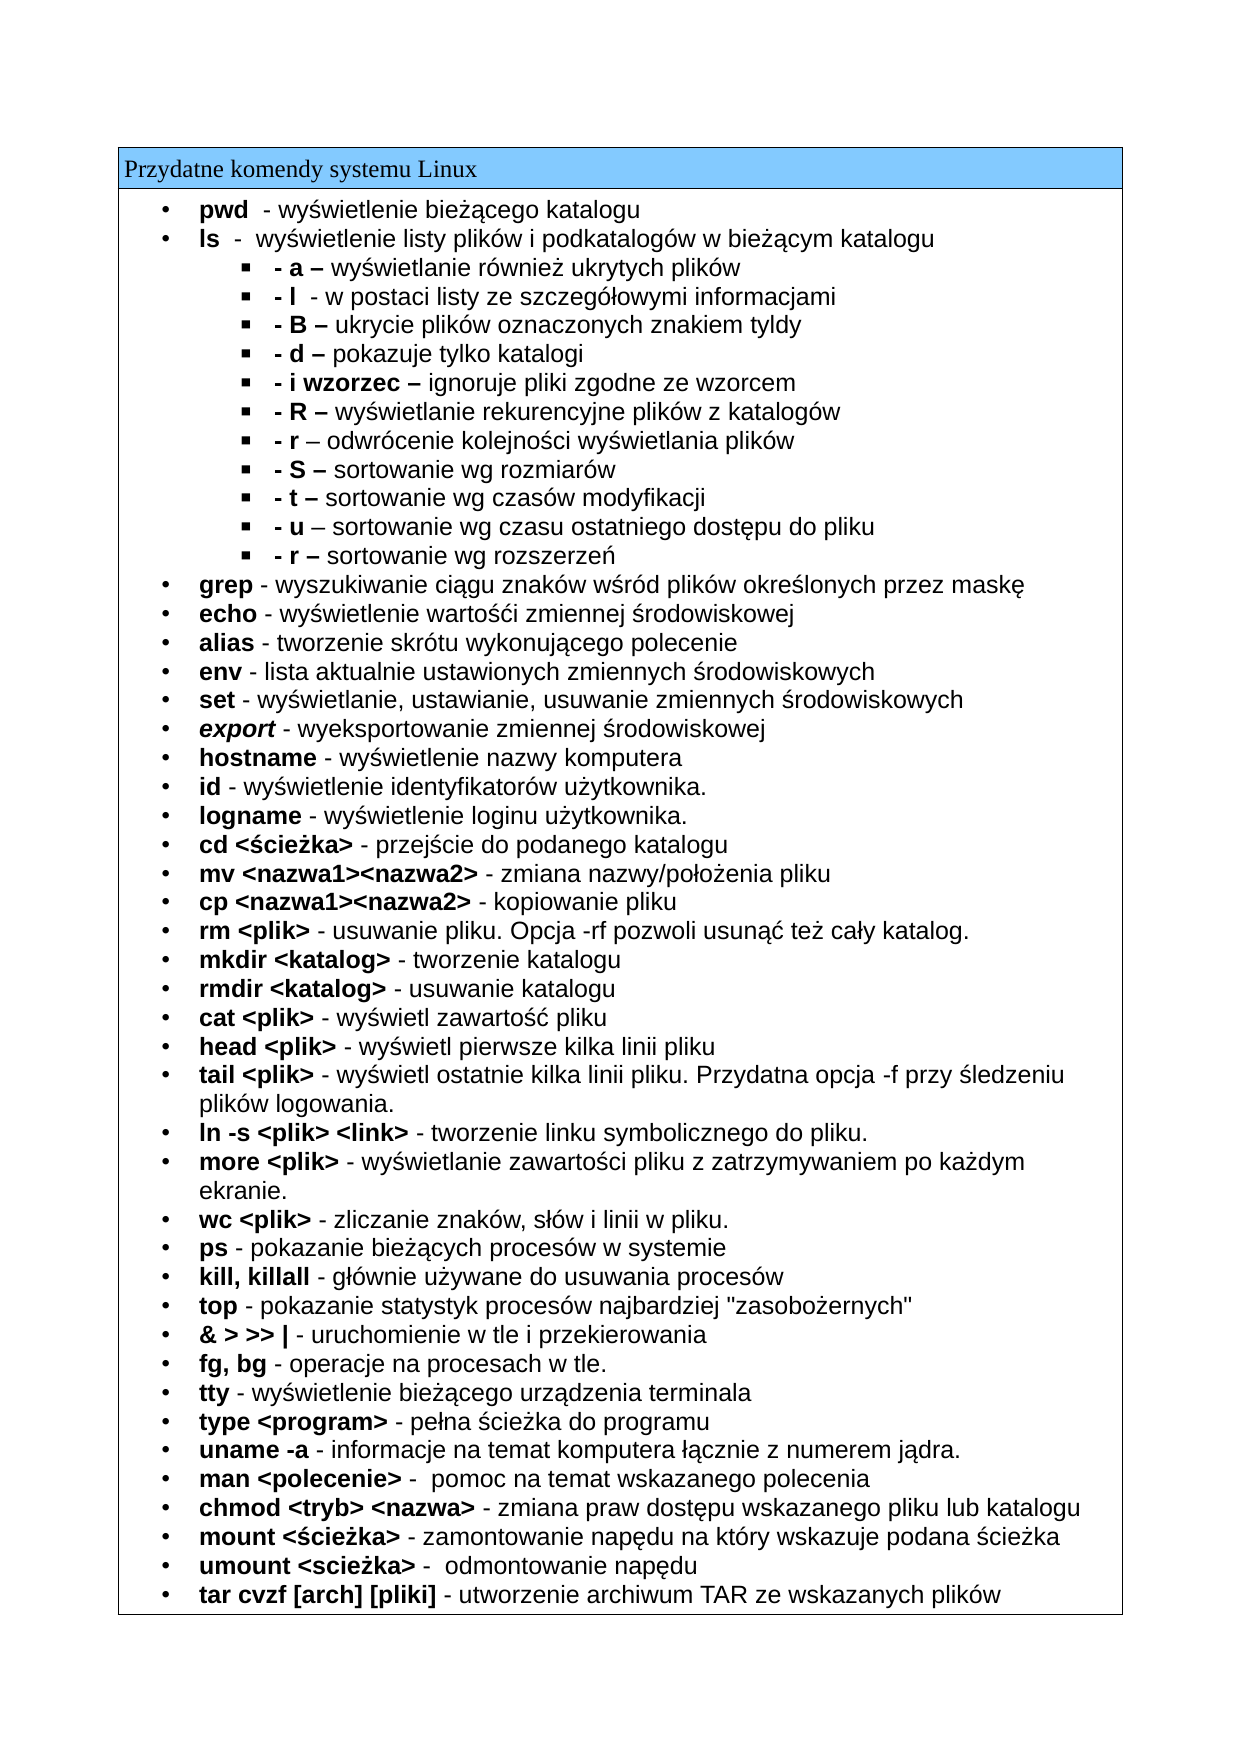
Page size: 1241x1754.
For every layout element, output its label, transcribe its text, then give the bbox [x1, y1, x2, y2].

table_header Przydatne komendy systemu Linux [119, 148, 1122, 188]
table_cell pwd - wyświetlenie bieżącego katalogu ls - wyświetlenie listy plików i podkatalogów w bieżącym katalogu - a – wyświetlanie również ukrytych plików - l - w postaci listy ze szczegółowymi informacjami - B – ukrycie plików oznaczonych znakiem tyldy - d – pokazuje tylko katalogi - i wzorzec – ignoruje pliki zgodne ze wzorcem - R – wyświetlanie rekurencyjne plików z katalogów - r – odwrócenie kolejności wyświetlania plików - S – sortowanie wg rozmiarów - t – sortowanie wg czasów modyfikacji - u – sortowanie wg czasu ostatniego dostępu do pliku - r – sortowanie wg rozszerzeń grep - wyszukiwanie ciągu znaków wśród plików określonych przez maskę echo - wyświetlenie wartośći zmiennej środowiskowej alias - tworzenie skrótu wykonującego polecenie env - lista aktualnie ustawionych zmiennych środowiskowych set - wyświetlanie, ustawianie, usuwanie zmiennych środowiskowych export - wyeksportowanie zmiennej środowiskowej hostname - wyświetlenie nazwy komputera id - wyświetlenie identyfikatorów użytkownika. logname - wyświetlenie loginu użytkownika. cd <ścieżka> - przejście do podanego katalogu mv <nazwa1><nazwa2> - zmiana nazwy/położenia pliku cp <nazwa1><nazwa2> - kopiowanie pliku rm <plik> - usuwanie pliku. Opcja -rf pozwoli usunąć też cały katalog. mkdir <katalog> - tworzenie katalogu rmdir <katalog> - usuwanie katalogu cat <plik> - wyświetl zawartość pliku head <plik> - wyświetl pierwsze kilka linii pliku tail <plik> - wyświetl ostatnie kilka linii pliku. Przydatna opcja -f przy śledzeniu plików logowania. ln -s <plik> <link> - tworzenie linku symbolicznego do pliku. more <plik> - wyświetlanie zawartości pliku z zatrzymywaniem po każdym ekranie. wc <plik> - zliczanie znaków, słów i linii w pliku. ps - pokazanie bieżących procesów w systemie kill, killall - głównie używane do usuwania procesów top - pokazanie statystyk procesów najbardziej "zasobożernych" & > >> | - uruchomienie w tle i przekierowania fg, bg - operacje na procesach w tle. tty - wyświetlenie bieżącego urządzenia terminala type <program> - pełna ścieżka do programu uname -a - informacje na temat komputera łącznie z numerem jądra. man <polecenie> - pomoc na temat wskazanego polecenia chmod <tryb> <nazwa> - zmiana praw dostępu wskazanego pliku lub katalogu mount <ścieżka> - zamontowanie napędu na który wskazuje podana ścieżka umount <scieżka> - odmontowanie napędu tar cvzf [arch] [pliki] - utworzenie archiwum TAR ze wskazanych plików tar tvzf [arch] - wyświetlenie listy zawartości archiwum tar xvzf [arch] - rozpakowanie zawartości archiwum [119, 189, 1122, 1614]
